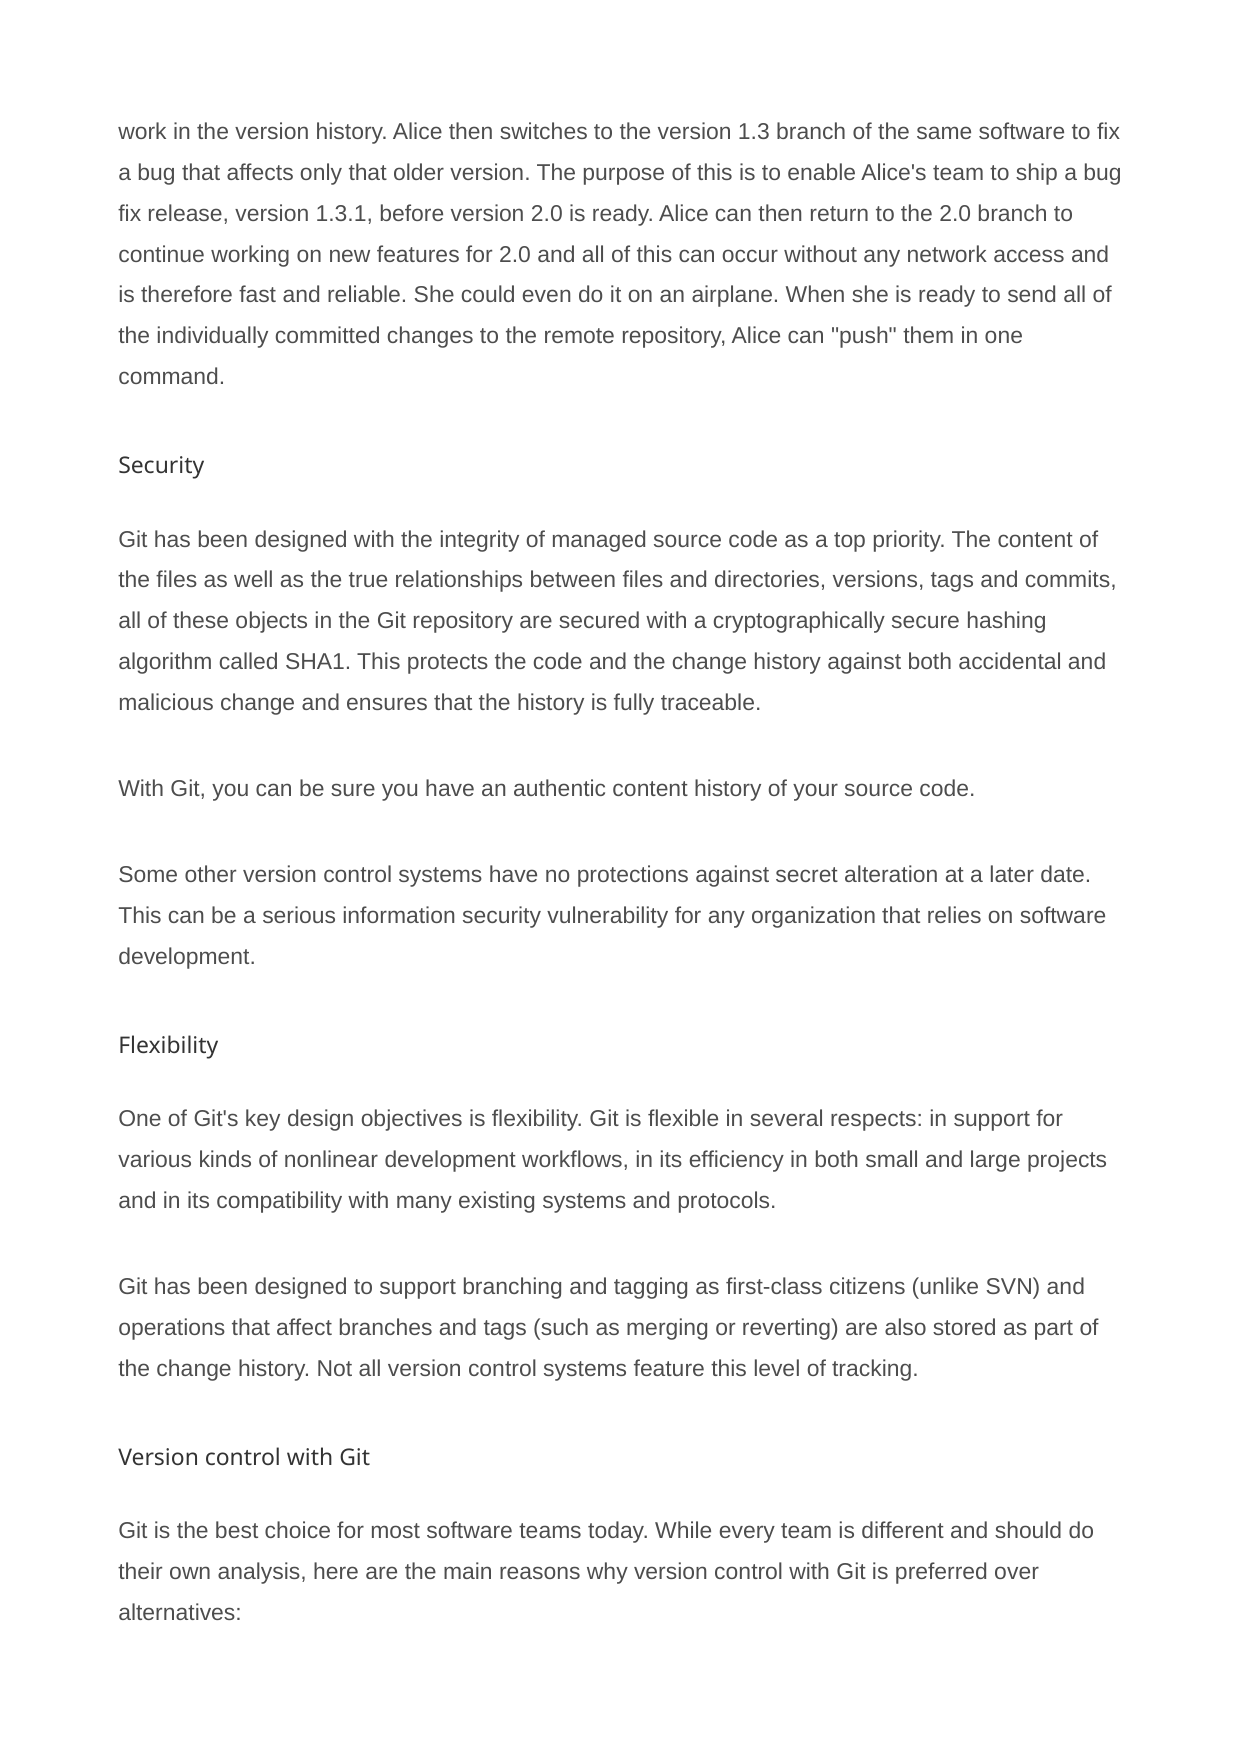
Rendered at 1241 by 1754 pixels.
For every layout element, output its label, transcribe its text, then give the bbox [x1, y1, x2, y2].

text With Git, you can be sure you have an authentic content history of your source code. [118, 775, 1122, 801]
text One of Git's key design objectives is flexibility. Git is flexible in several respects: in support for various kinds of nonlinear development workflows, in its efficiency in both small and large projects and in its compatibility with many existing systems and protocols. [118, 1105, 1122, 1213]
text work in the version history. Alice then switches to the version 1.3 branch of the same software to fix a bug that affects only that older version. The purpose of this is to enable Alice's team to ship a bug fix release, version 1.3.1, before version 2.0 is ready. Alice can then return to the 2.0 branch to continue working on new features for 2.0 and all of this can occur without any network access and is therefore fast and reliable. She could even do it on an airplane. When she is ready to send all of the individually committed changes to the remote repository, Alice can "push" them in one command. [118, 118, 1122, 389]
subtitle Version control with Git [118, 1441, 1122, 1472]
text Git is the best choice for most software teams today. While every team is different and should do their own analysis, here are the main reasons why version control with Git is preferred over alternatives: [118, 1517, 1122, 1625]
subtitle Security [118, 449, 1122, 481]
text Some other version control systems have no protections against secret alteration at a later date. This can be a serious information security vulnerability for any organization that relies on software development. [118, 861, 1122, 969]
text Git has been designed with the integrity of managed source code as a top priority. The content of the files as well as the true relationships between files and directories, versions, tags and commits, all of these objects in the Git repository are secured with a cryptographically secure hashing algorithm called SHA1. This protects the code and the change history against both accidental and malicious change and ensures that the history is fully traceable. [118, 526, 1122, 715]
subtitle Flexibility [118, 1029, 1122, 1060]
text Git has been designed to support branching and tagging as first-class citizens (unlike SVN) and operations that affect branches and tags (such as merging or reverting) are also stored as part of the change history. Not all version control systems feature this level of tracking. [118, 1273, 1122, 1381]
